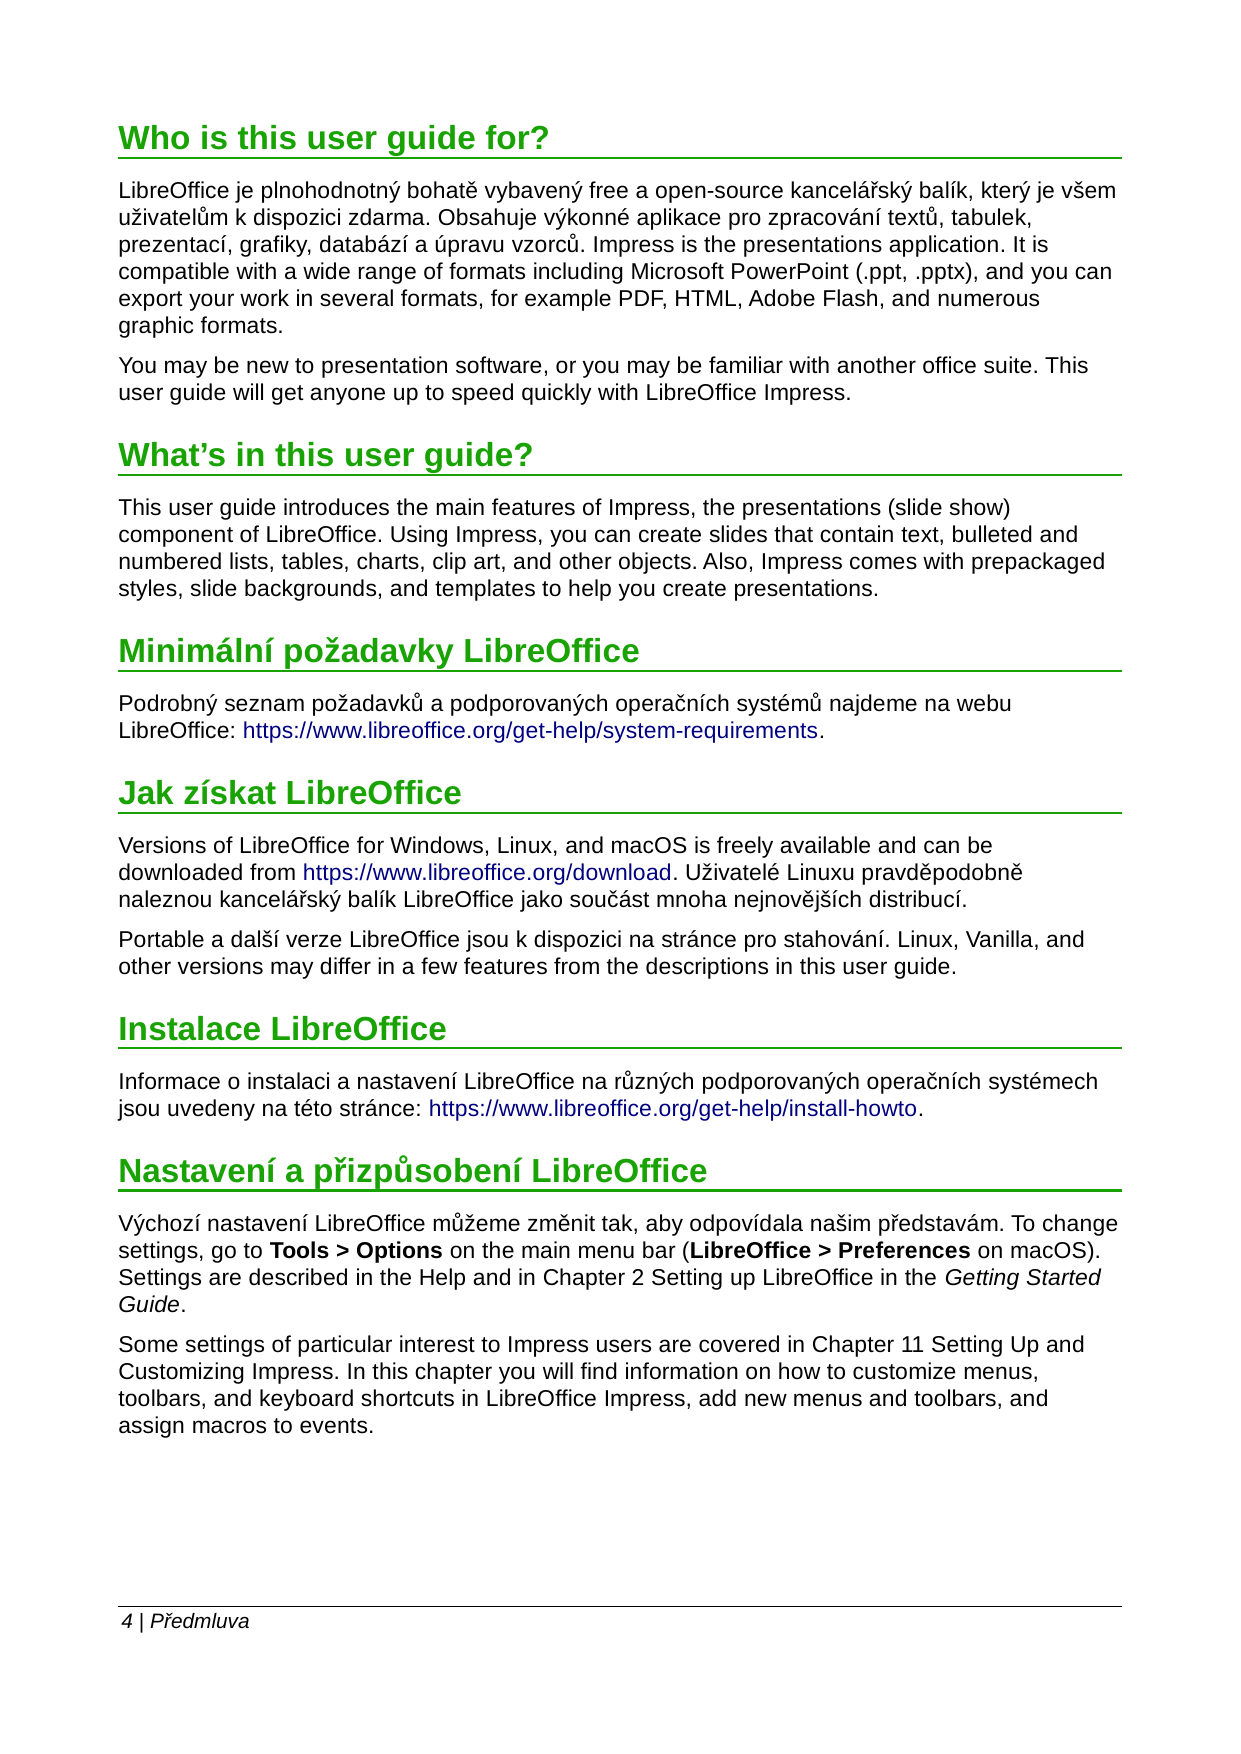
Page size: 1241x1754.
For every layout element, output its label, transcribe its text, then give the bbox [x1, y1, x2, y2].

subtitle Nastavení a přizpůsobení LibreOffice [118, 1151, 1122, 1189]
subtitle Jak získat LibreOffice [118, 773, 1122, 812]
text Portable a další verze LibreOffice jsou k dispozici na stránce pro stahování. Linux, Vanilla, and other versions may differ in a few features from the descriptions in this user guide. [118, 925, 1122, 979]
text This user guide introduces the main features of Impress, the presentations (slide show) component of LibreOffice. Using Impress, you can create slides that contain text, bulleted and numbered lists, tables, charts, clip art, and other objects. Also, Impress comes with prepackaged styles, slide backgrounds, and templates to help you create presentations. [118, 493, 1122, 602]
text LibreOffice je plnohodnotný bohatě vybavený free a open-source kancelářský balík, který je všem uživatelům k dispozici zdarma. Obsahuje výkonné aplikace pro zpracování textů, tabulek, prezentací, grafiky, databází a úpravu vzorců. Impress is the presentations application. It is compatible with a wide range of formats including Microsoft PowerPoint (.ppt, .pptx), and you can export your work in several formats, for example PDF, HTML, Adobe Flash, and numerous graphic formats. [118, 176, 1122, 339]
subtitle Who is this user guide for? [118, 118, 1122, 157]
text Some settings of particular interest to Impress users are covered in Chapter 11 Setting Up and Customizing Impress. In this chapter you will find information on how to customize menus, toolbars, and keyboard shortcuts in LibreOffice Impress, add new menus and toolbars, and assign macros to events. [118, 1330, 1122, 1438]
subtitle What’s in this user guide? [118, 435, 1122, 474]
text Versions of LibreOffice for Windows, Linux, and macOS is freely available and can be downloaded from https://www.libreoffice.org/download. Uživatelé Linuxu pravděpodobně naleznou kancelářský balík LibreOffice jako součást mnoha nejnovějších distribucí. [118, 832, 1122, 913]
subtitle Minimální požadavky LibreOffice [118, 631, 1122, 670]
text Informace o instalaci a nastavení LibreOffice na různých podporovaných operačních systémech jsou uvedeny na této stránce: https://www.libreoffice.org/get-help/install-howto. [118, 1067, 1122, 1121]
text You may be new to presentation software, or you may be familiar with another office suite. This user guide will get anyone up to speed quickly with LibreOffice Impress. [118, 351, 1122, 406]
text Podrobný seznam požadavků a podporovaných operačních systémů najdeme na webu LibreOffice: https://www.libreoffice.org/get-help/system-requirements. [118, 689, 1122, 744]
text Výchozí nastavení LibreOffice můžeme změnit tak, aby odpovídala našim představám. To change settings, go to Tools > Options on the main menu bar (LibreOffice > Preferences on macOS). Settings are described in the Help and in Chapter 2 Setting up LibreOffice in the Getting Started Guide. [118, 1209, 1122, 1318]
subtitle Instalace LibreOffice [118, 1009, 1122, 1047]
